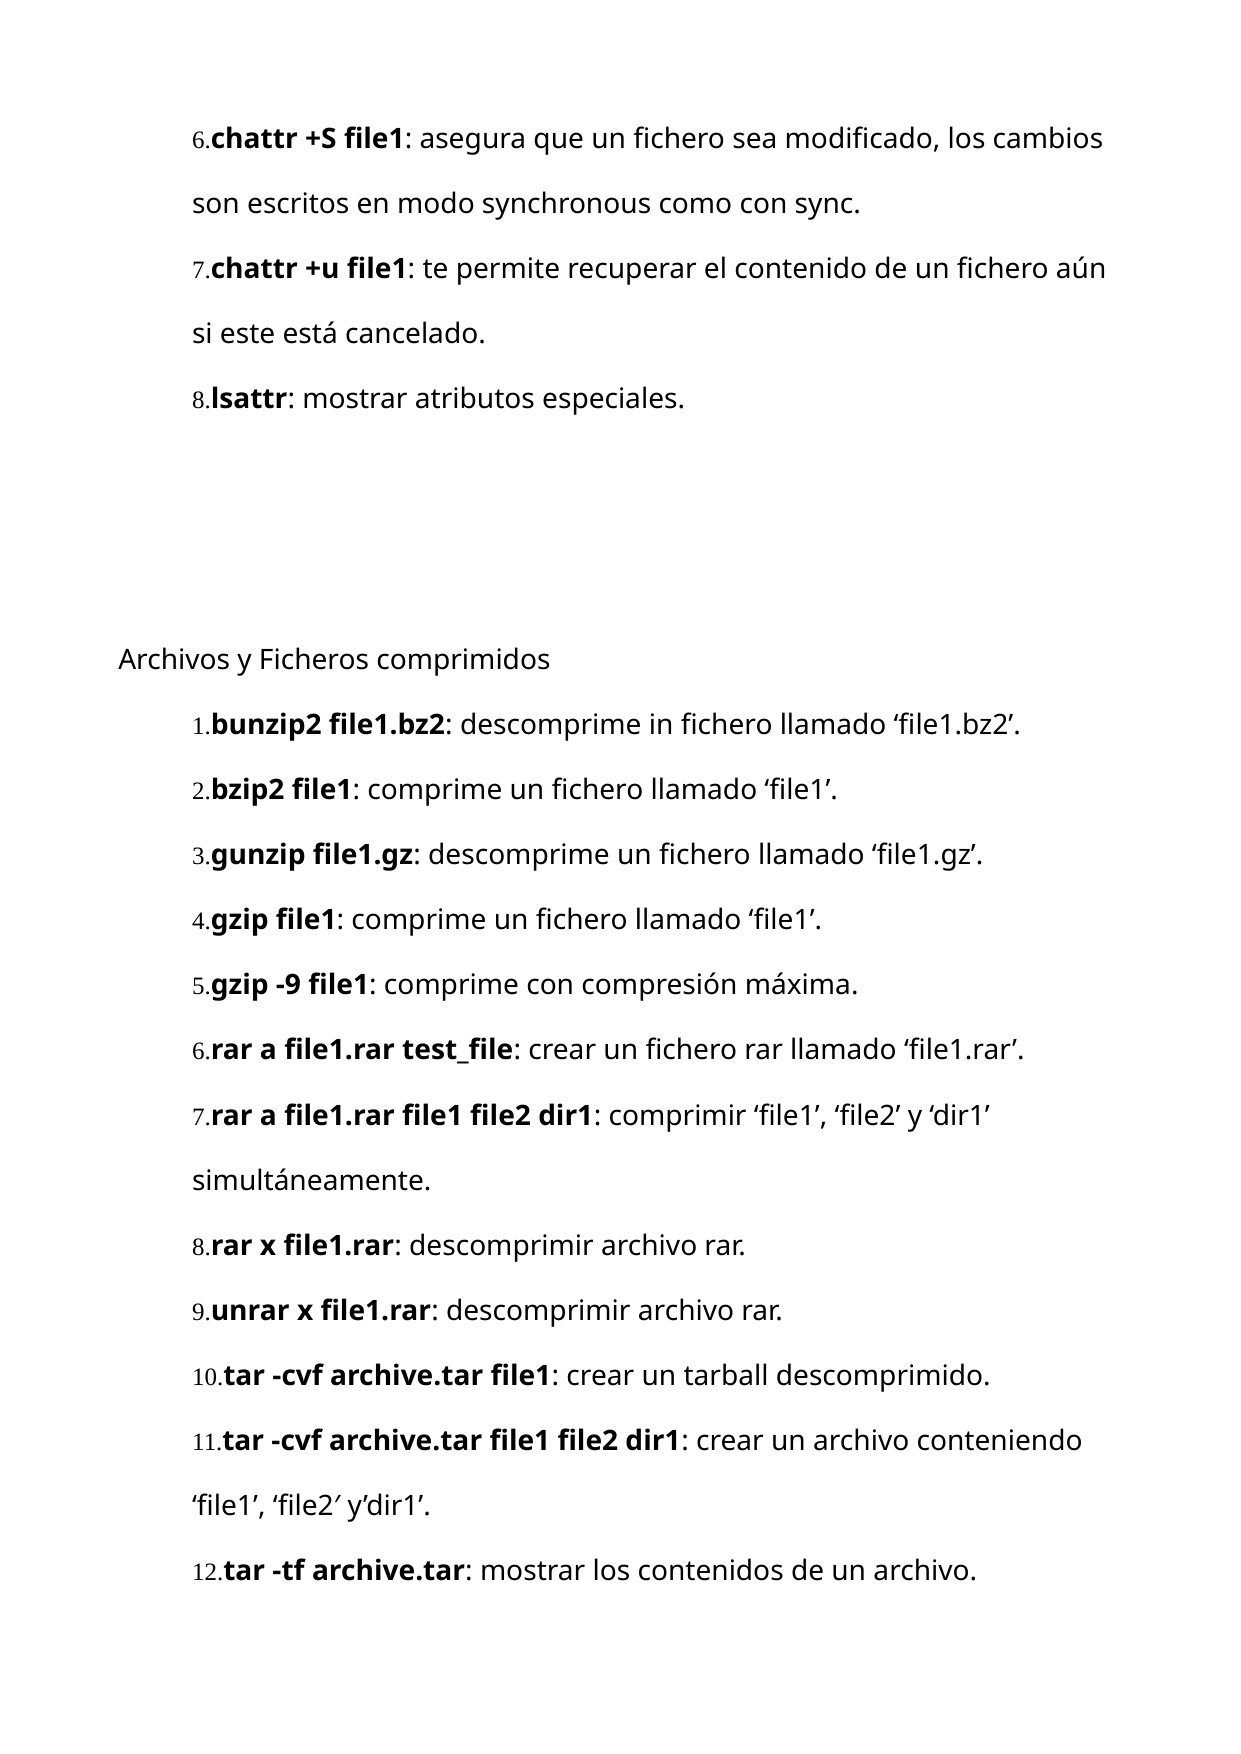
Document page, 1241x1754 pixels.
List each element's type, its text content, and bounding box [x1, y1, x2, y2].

list rar x file1.rar: descomprimir archivo rar. [118, 1225, 1122, 1263]
list bunzip2 file1.bz2: descomprime in fichero llamado ‘file1.bz2’. [118, 704, 1122, 742]
list unrar x file1.rar: descomprimir archivo rar. [118, 1290, 1122, 1328]
subtitle Archivos y Ficheros comprimidos [118, 639, 1122, 677]
list tar -cvf archive.tar file1 file2 dir1: crear un archivo conteniendo ‘file1’, ‘file2′ y’dir1’. [118, 1420, 1122, 1524]
list tar -tf archive.tar: mostrar los contenidos de un archivo. [118, 1551, 1122, 1589]
list gzip -9 file1: comprime con compresión máxima. [118, 964, 1122, 1003]
list chattr +u file1: te permite recuperar el contenido de un fichero aún si este está cancelado. [118, 248, 1122, 352]
list bzip2 file1: comprime un fichero llamado ‘file1’. [118, 769, 1122, 808]
list gzip file1: comprime un fichero llamado ‘file1’. [118, 899, 1122, 938]
list gunzip file1.gz: descomprime un fichero llamado ‘file1.gz’. [118, 834, 1122, 873]
list lsattr: mostrar atributos especiales. [118, 378, 1122, 417]
list tar -cvf archive.tar file1: crear un tarball descomprimido. [118, 1355, 1122, 1393]
list chattr +S file1: asegura que un fichero sea modificado, los cambios son escritos en modo synchronous como con sync. [118, 118, 1122, 222]
list rar a file1.rar file1 file2 dir1: comprimir ‘file1’, ‘file2’ y ‘dir1’ simultáneamente. [118, 1095, 1122, 1198]
list rar a file1.rar test_file: crear un fichero rar llamado ‘file1.rar’. [118, 1030, 1122, 1068]
